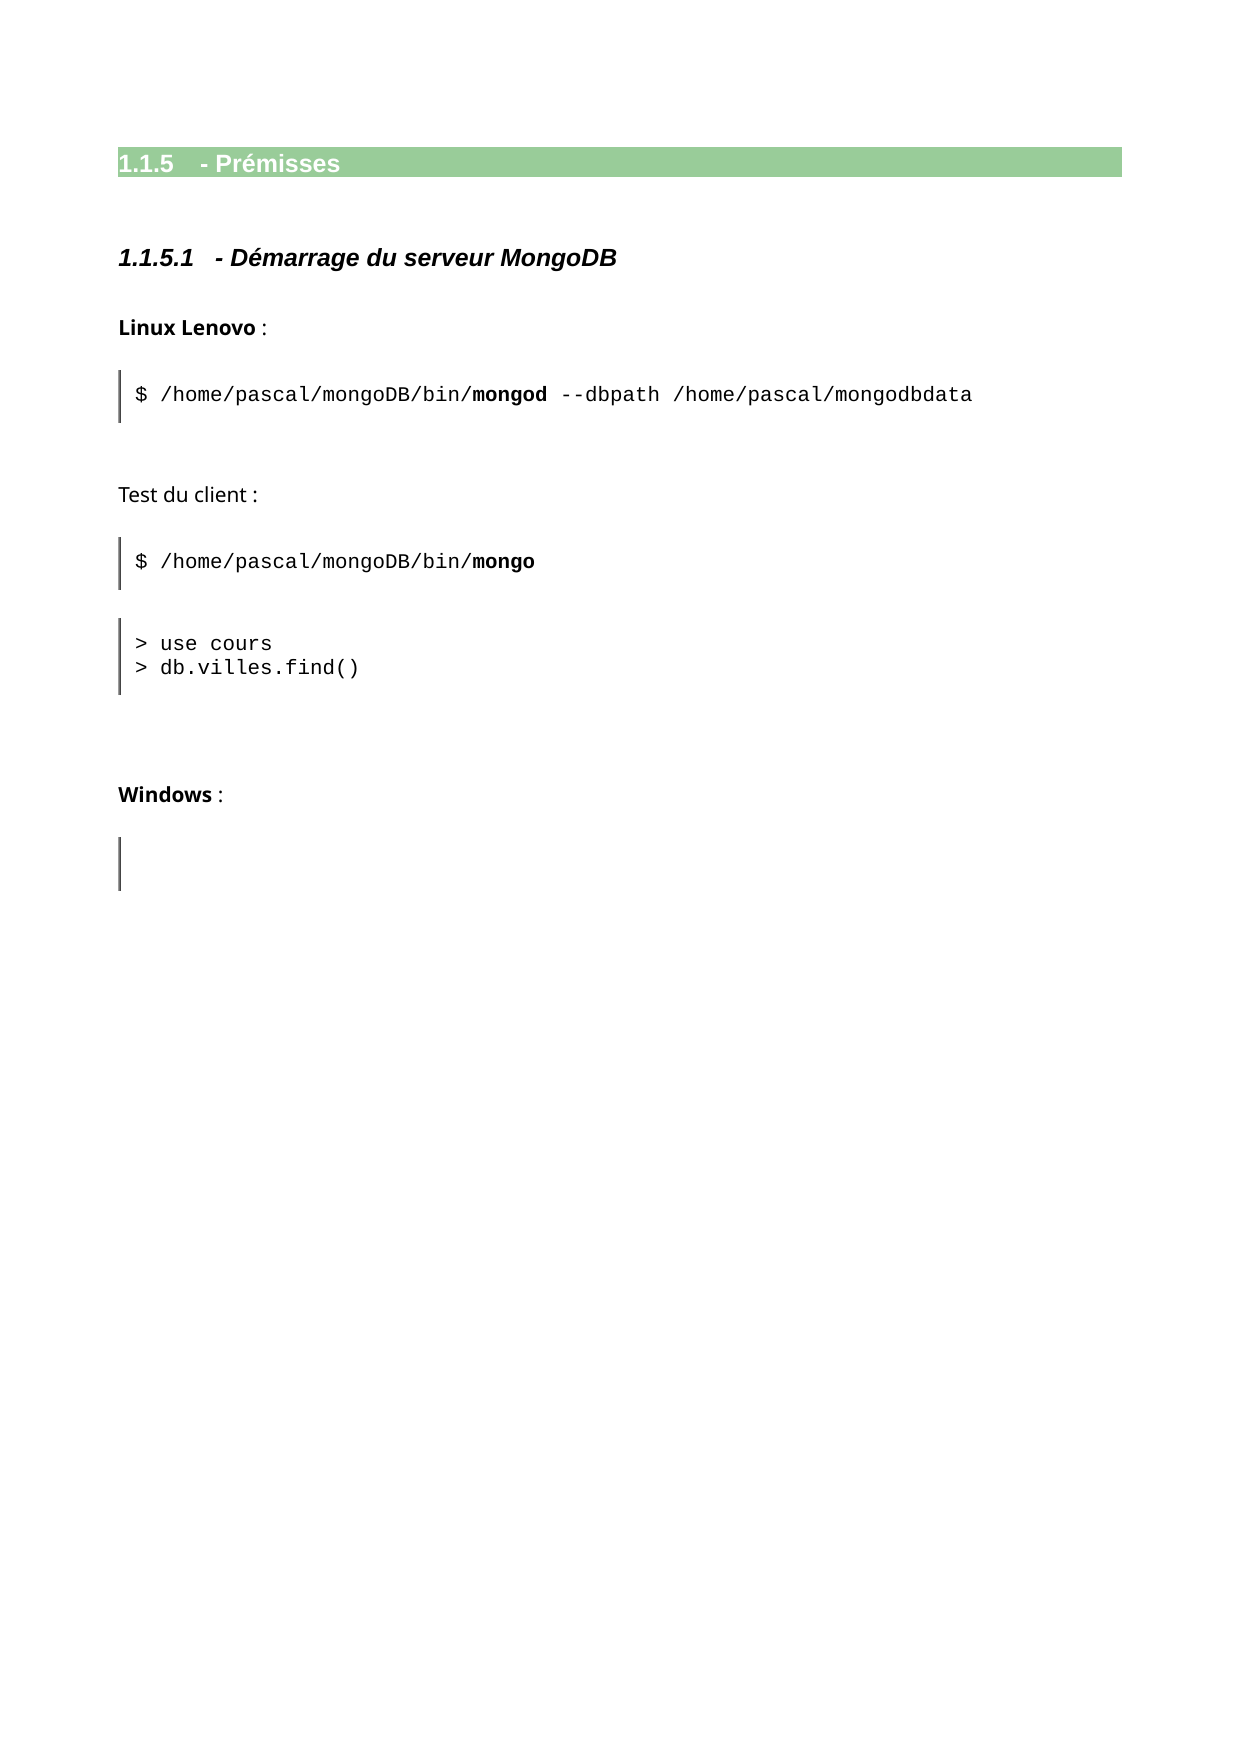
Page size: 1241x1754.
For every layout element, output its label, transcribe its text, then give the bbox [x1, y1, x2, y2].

subtitle - Démarrage du serveur MongoDB [118, 243, 1122, 272]
text Test du client : [118, 480, 1122, 508]
text $ /home/pascal/mongoDB/bin/mongo [121, 537, 1122, 590]
text Linux Lenovo : [118, 313, 1122, 341]
text $ /home/pascal/mongoDB/bin/mongod --dbpath /home/pascal/mongodbdata [118, 369, 1122, 423]
text Windows : [118, 780, 1122, 809]
text > db.villes.find() [121, 657, 1122, 695]
text > use cours [121, 618, 1122, 657]
subtitle - Prémisses [118, 149, 1122, 177]
